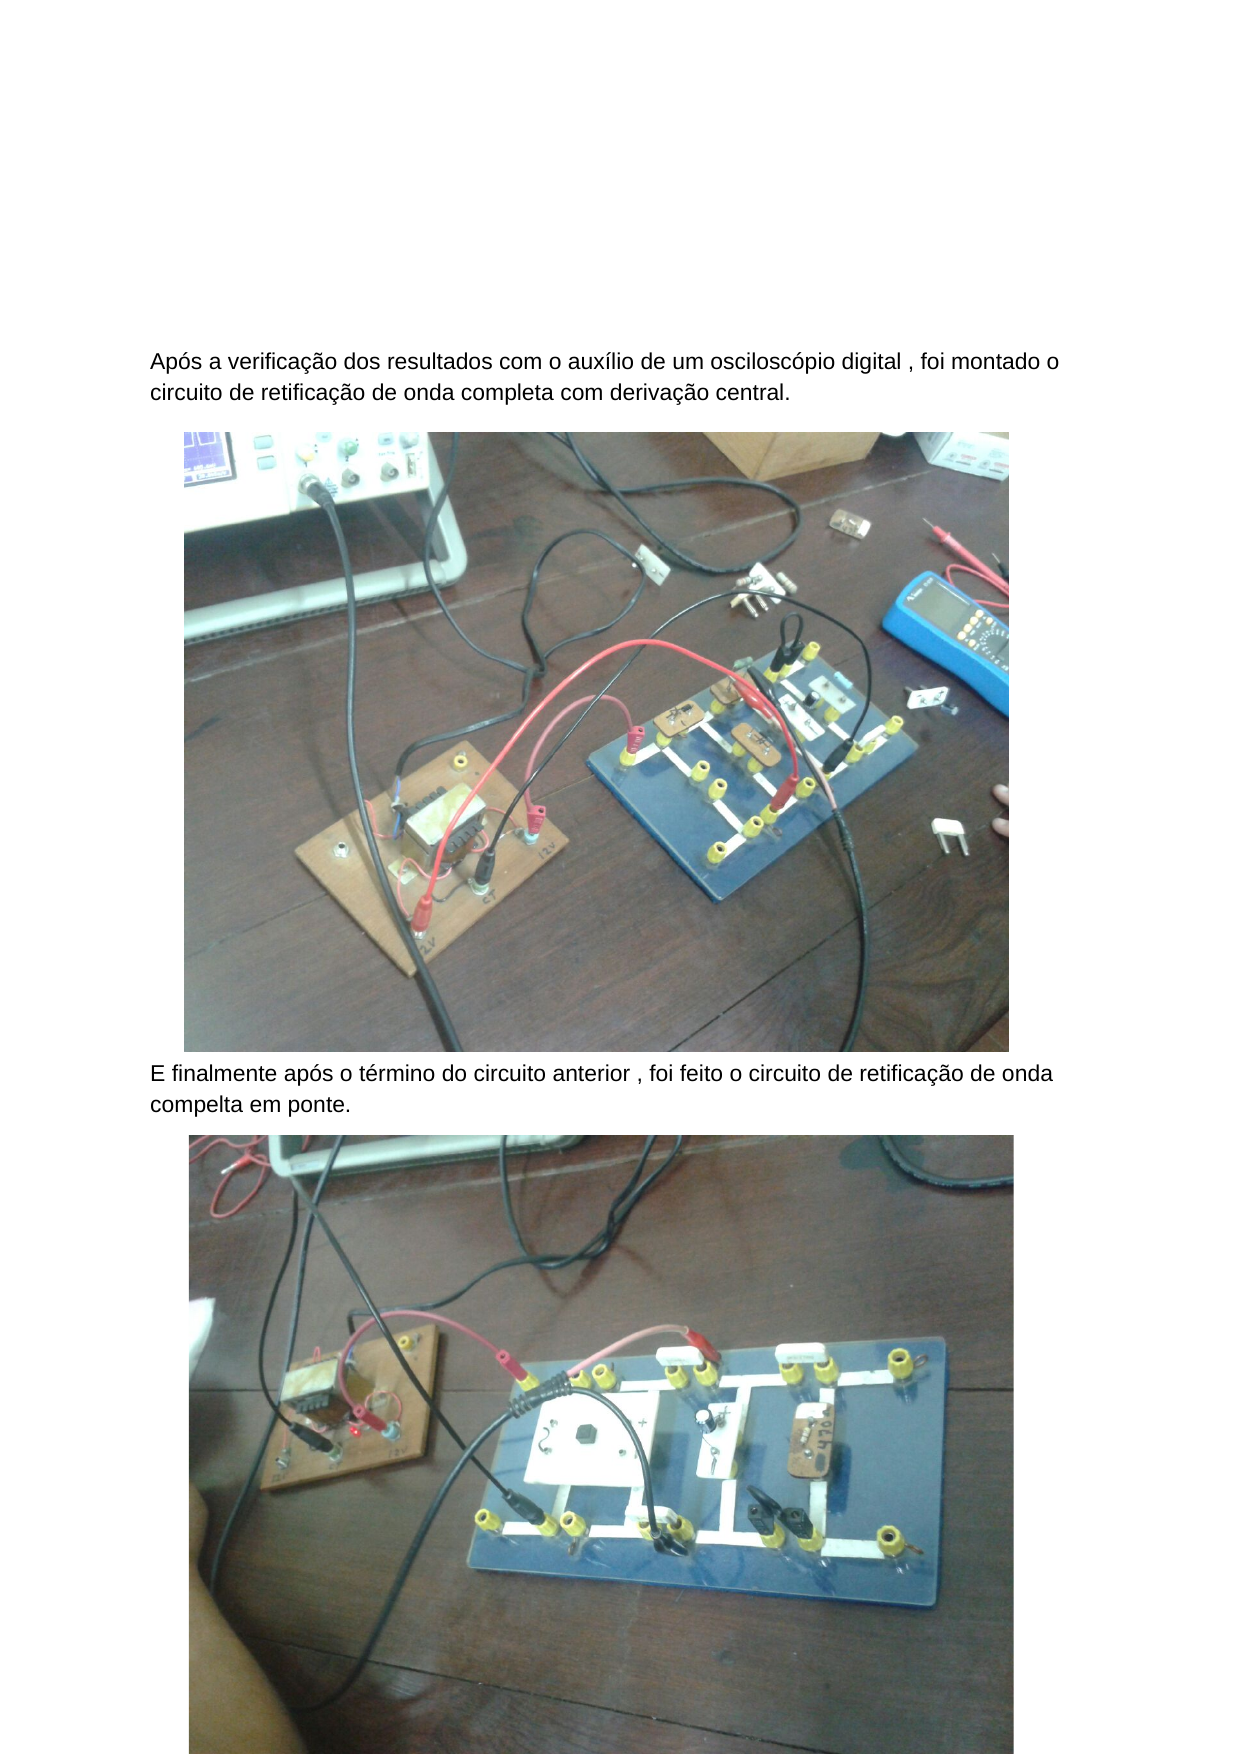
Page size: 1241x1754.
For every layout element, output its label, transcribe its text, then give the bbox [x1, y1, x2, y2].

picture [184, 432, 1009, 1052]
picture [188, 1135, 1014, 1754]
text Após a verificação dos resultados com o auxílio de um osciloscópio digital , foi montado o circuito de retificação de onda completa com derivação central. [150, 348, 1090, 461]
text E finalmente após o término do circuito anterior , foi feito o circuito de retificação de onda compelta em ponte. [150, 1060, 1090, 1200]
